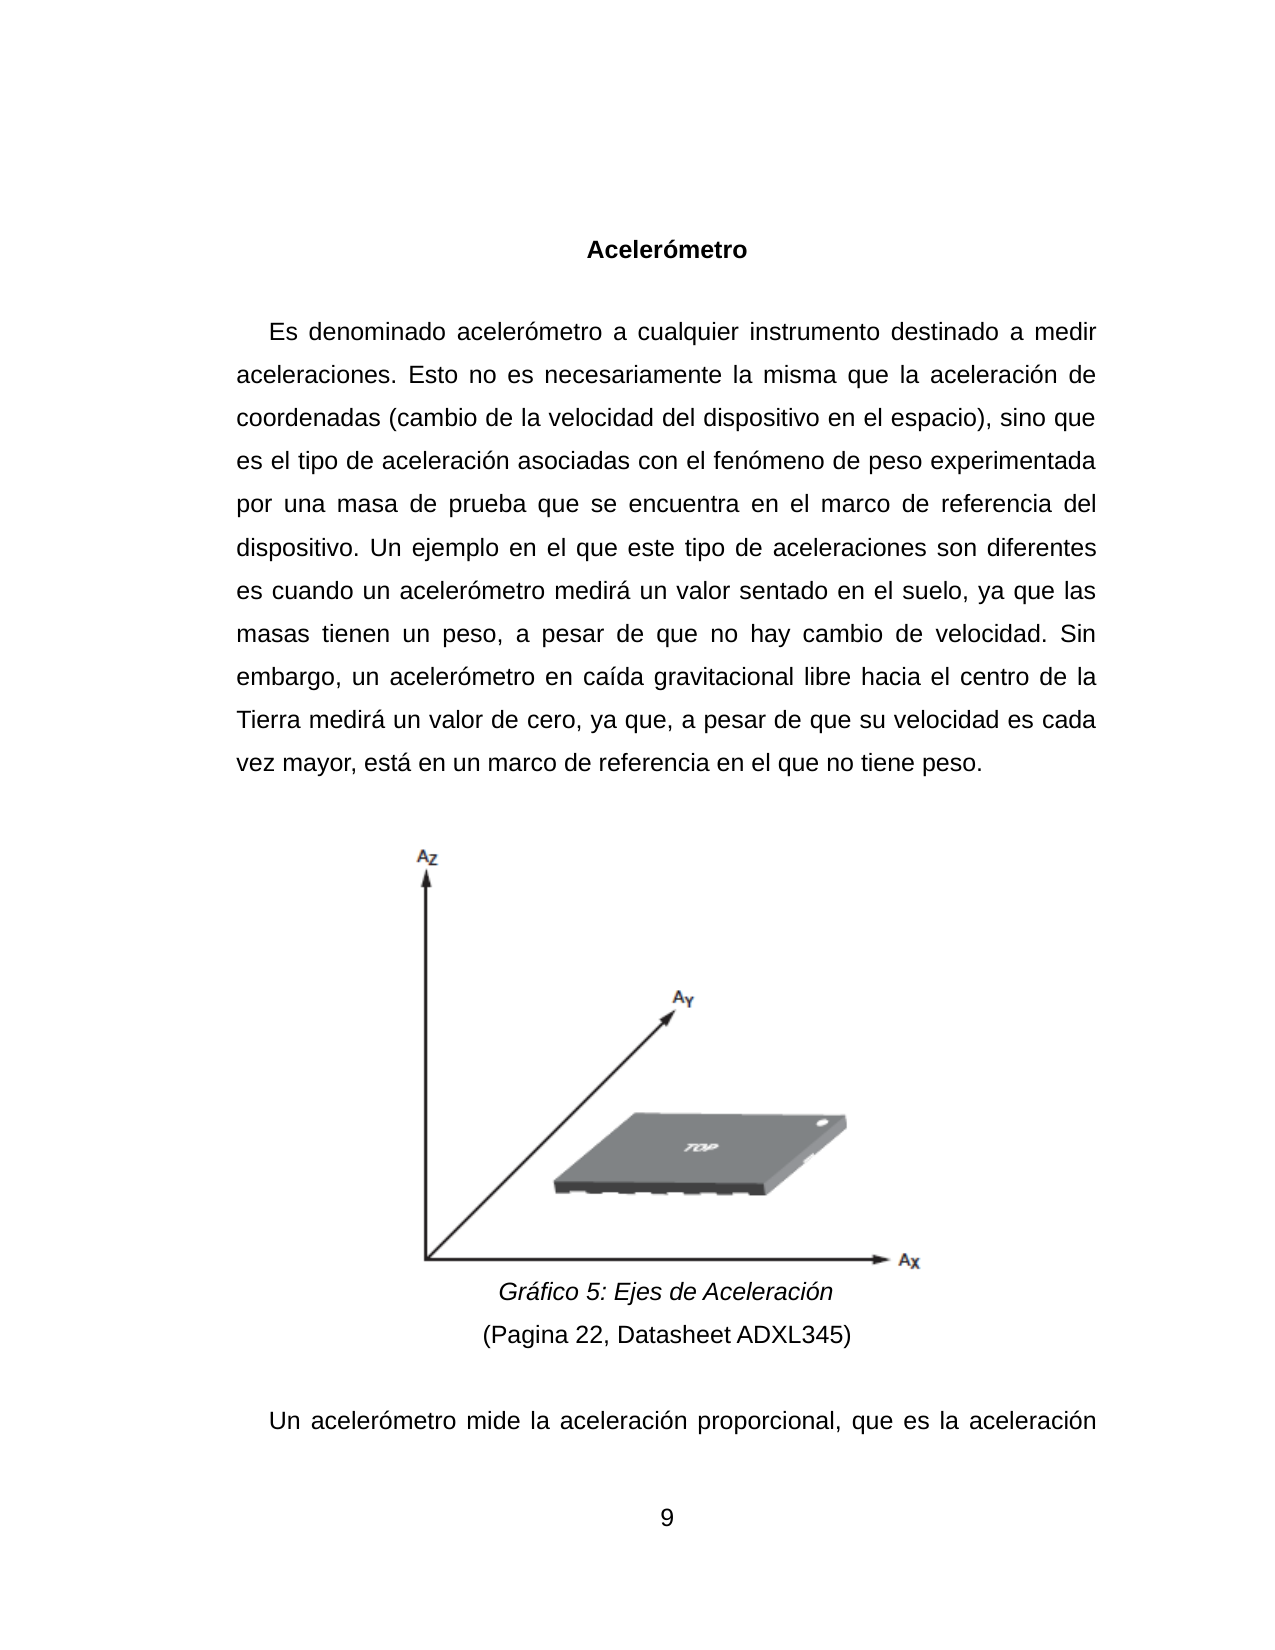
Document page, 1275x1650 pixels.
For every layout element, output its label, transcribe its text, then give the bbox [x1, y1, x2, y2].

text Un acelerómetro mide la aceleración proporcional, que es la aceleración [236, 1406, 1098, 1435]
text (Pagina 22, Datasheet ADXL345) [236, 830, 1098, 1349]
text Es denominado acelerómetro a cualquier instrumento destinado a medir aceleraciones. Esto no es necesariamente la misma que la aceleración de coordenadas (cambio de la velocidad del dispositivo en el espacio), sino que es el tipo de aceleración asociadas con el fenómeno de peso experimentada por una masa de prueba que se encuentra en el marco de referencia del dispositivo. Un ejemplo en el que este tipo de aceleraciones son diferentes es cuando un acelerómetro medirá un valor sentado en el suelo, ya que las masas tienen un peso, a pesar de que no hay cambio de velocidad. Sin embargo, un acelerómetro en caída gravitacional libre hacia el centro de la Tierra medirá un valor de cero, ya que, a pesar de que su velocidad es cada vez mayor, está en un marco de referencia en el que no tiene peso. [236, 317, 1098, 777]
picture [404, 842, 930, 1277]
subtitle Acelerómetro [236, 235, 1098, 264]
text Gráfico 5: Ejes de Aceleración [404, 1277, 929, 1306]
